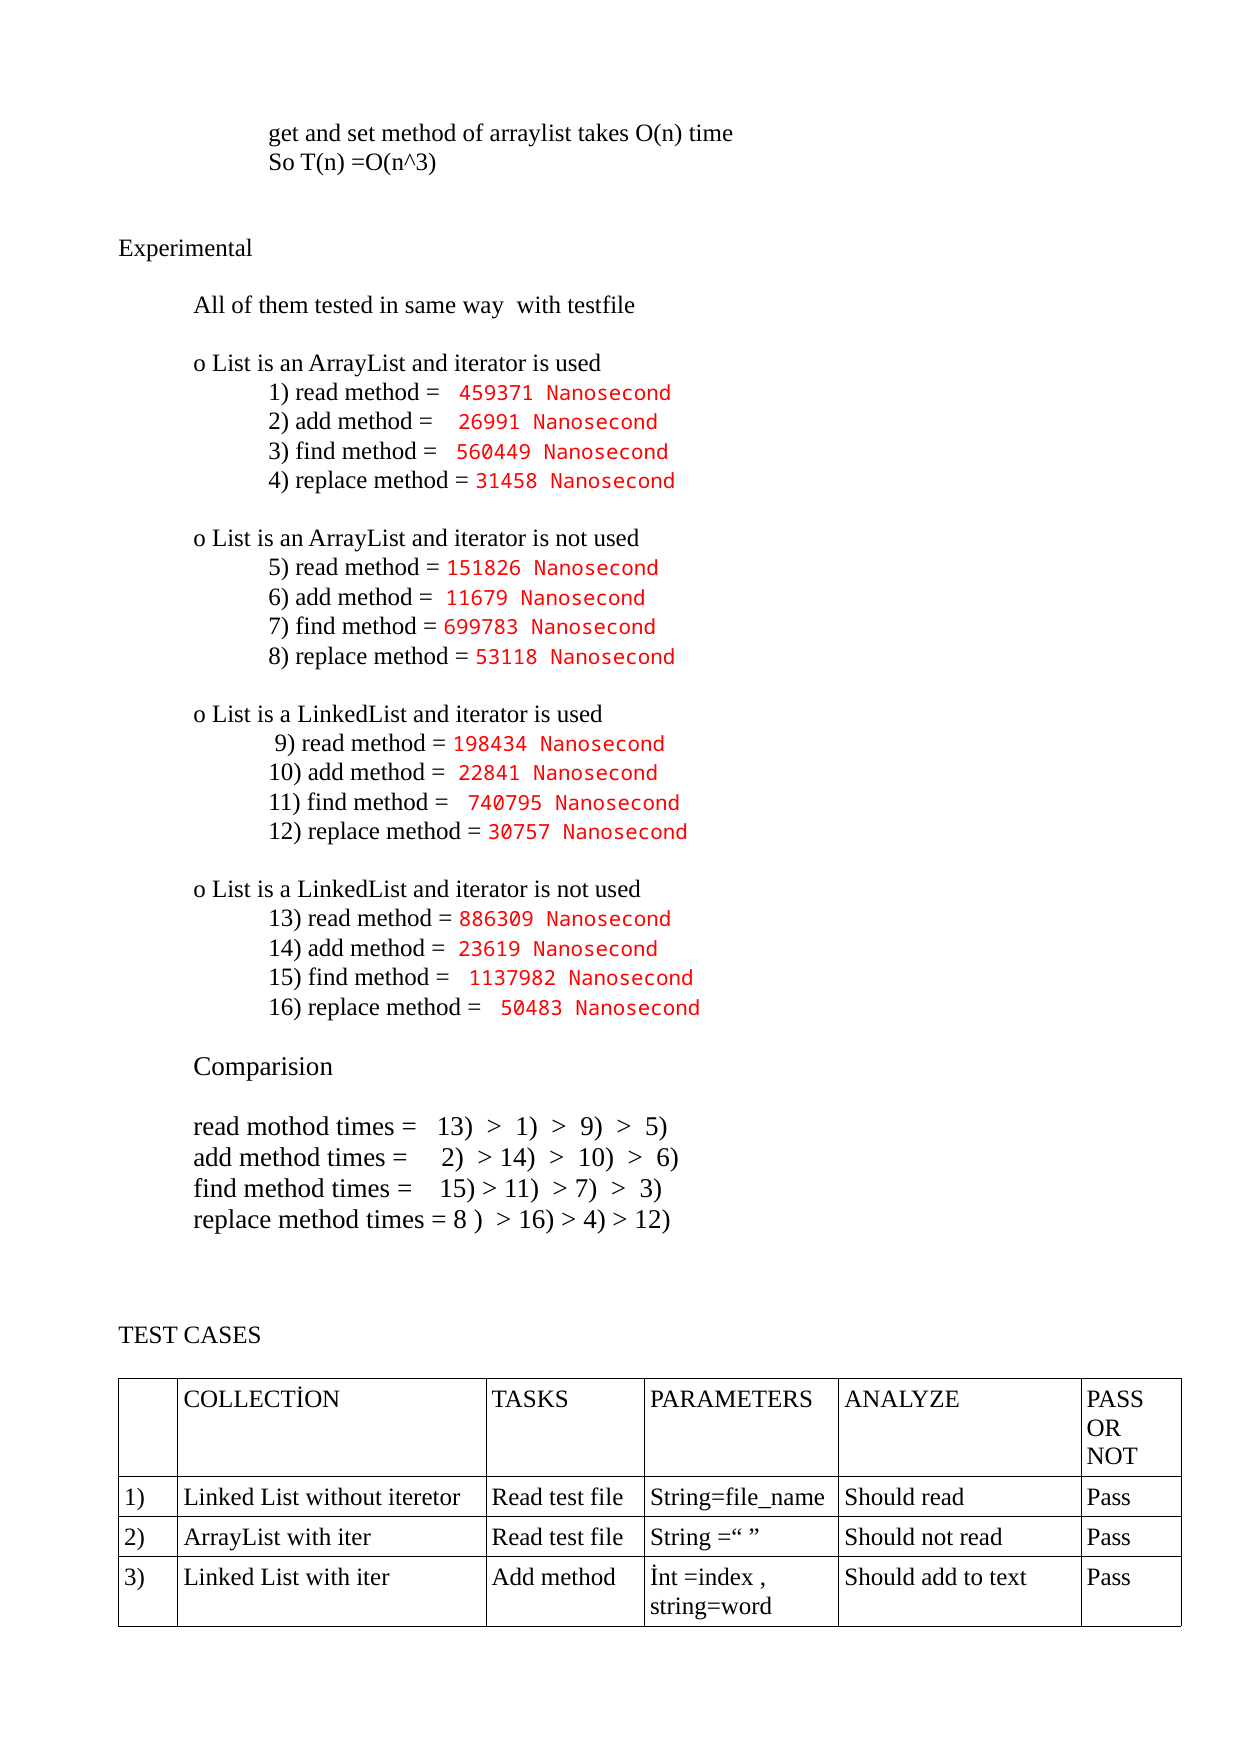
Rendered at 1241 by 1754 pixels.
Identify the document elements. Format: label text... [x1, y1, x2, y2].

table_cell Linked List without iteretor [178, 1477, 486, 1516]
text 7) find method = 699783 Nanosecond [118, 611, 1122, 641]
table_cell İnt =index , string=word [645, 1557, 838, 1626]
text get and set method of arraylist takes O(n) time [118, 118, 1122, 147]
text 16) replace method = 50483 Nanosecond [118, 992, 1122, 1021]
text 6) add method = 11679 Nanosecond [118, 582, 1122, 611]
table_cell Pass [1082, 1477, 1181, 1516]
table_cell 3) [119, 1557, 177, 1626]
text TEST CASES [118, 1321, 1122, 1349]
text 12) replace method = 30757 Nanosecond [118, 816, 1122, 846]
table_cell Pass [1082, 1517, 1181, 1556]
text All of them tested in same way with testfile [118, 291, 1122, 319]
table_cell Should not read [839, 1517, 1081, 1556]
table_cell Should read [839, 1477, 1081, 1516]
table_header PARAMETERS [645, 1379, 838, 1476]
table_cell String=file_name [645, 1477, 838, 1516]
text o List is an ArrayList and iterator is not used [118, 523, 1122, 552]
text 5) read method = 151826 Nanosecond [118, 552, 1122, 582]
table_cell 2) [119, 1517, 177, 1556]
text o List is an ArrayList and iterator is used [118, 348, 1122, 377]
text 10) add method = 22841 Nanosecond [118, 757, 1122, 787]
table_cell Read test file [487, 1517, 644, 1556]
text 15) find method = 1137982 Nanosecond [118, 962, 1122, 992]
text replace method times = 8 ) > 16) > 4) > 12) [118, 1203, 1122, 1234]
text read mothod times = 13) > 1) > 9) > 5) [118, 1110, 1122, 1141]
table_header [119, 1379, 177, 1476]
table_header COLLECTİON [178, 1379, 486, 1476]
table_cell 1) [119, 1477, 177, 1516]
table_cell Pass [1082, 1557, 1181, 1626]
text 13) read method = 886309 Nanosecond [118, 903, 1122, 933]
text find method times = 15) > 11) > 7) > 3) [118, 1172, 1122, 1203]
text o List is a LinkedList and iterator is not used [118, 874, 1122, 903]
table_cell Read test file [487, 1477, 644, 1516]
text o List is a LinkedList and iterator is used [118, 699, 1122, 728]
text 2) add method = 26991 Nanosecond [118, 406, 1122, 436]
text 8) replace method = 53118 Nanosecond [118, 641, 1122, 670]
table_header PASS OR NOT [1082, 1379, 1181, 1476]
text 9) read method = 198434 Nanosecond [118, 728, 1122, 757]
text 3) find method = 560449 Nanosecond [118, 436, 1122, 465]
text Comparision [118, 1050, 1122, 1081]
table_cell ArrayList with iter [178, 1517, 486, 1556]
text 4) replace method = 31458 Nanosecond [118, 465, 1122, 495]
table_cell Should add to text [839, 1557, 1081, 1626]
table_cell String =“ ” [645, 1517, 838, 1556]
table_header ANALYZE [839, 1379, 1081, 1476]
text 11) find method = 740795 Nanosecond [118, 787, 1122, 816]
table_cell Add method [487, 1557, 644, 1626]
text 14) add method = 23619 Nanosecond [118, 933, 1122, 962]
text So T(n) =O(n^3) [118, 147, 1122, 176]
table_header TASKS [487, 1379, 644, 1476]
text 1) read method = 459371 Nanosecond [118, 377, 1122, 406]
text add method times = 2) > 14) > 10) > 6) [118, 1141, 1122, 1172]
text Experimental [118, 233, 1122, 262]
table_cell Linked List with iter [178, 1557, 486, 1626]
